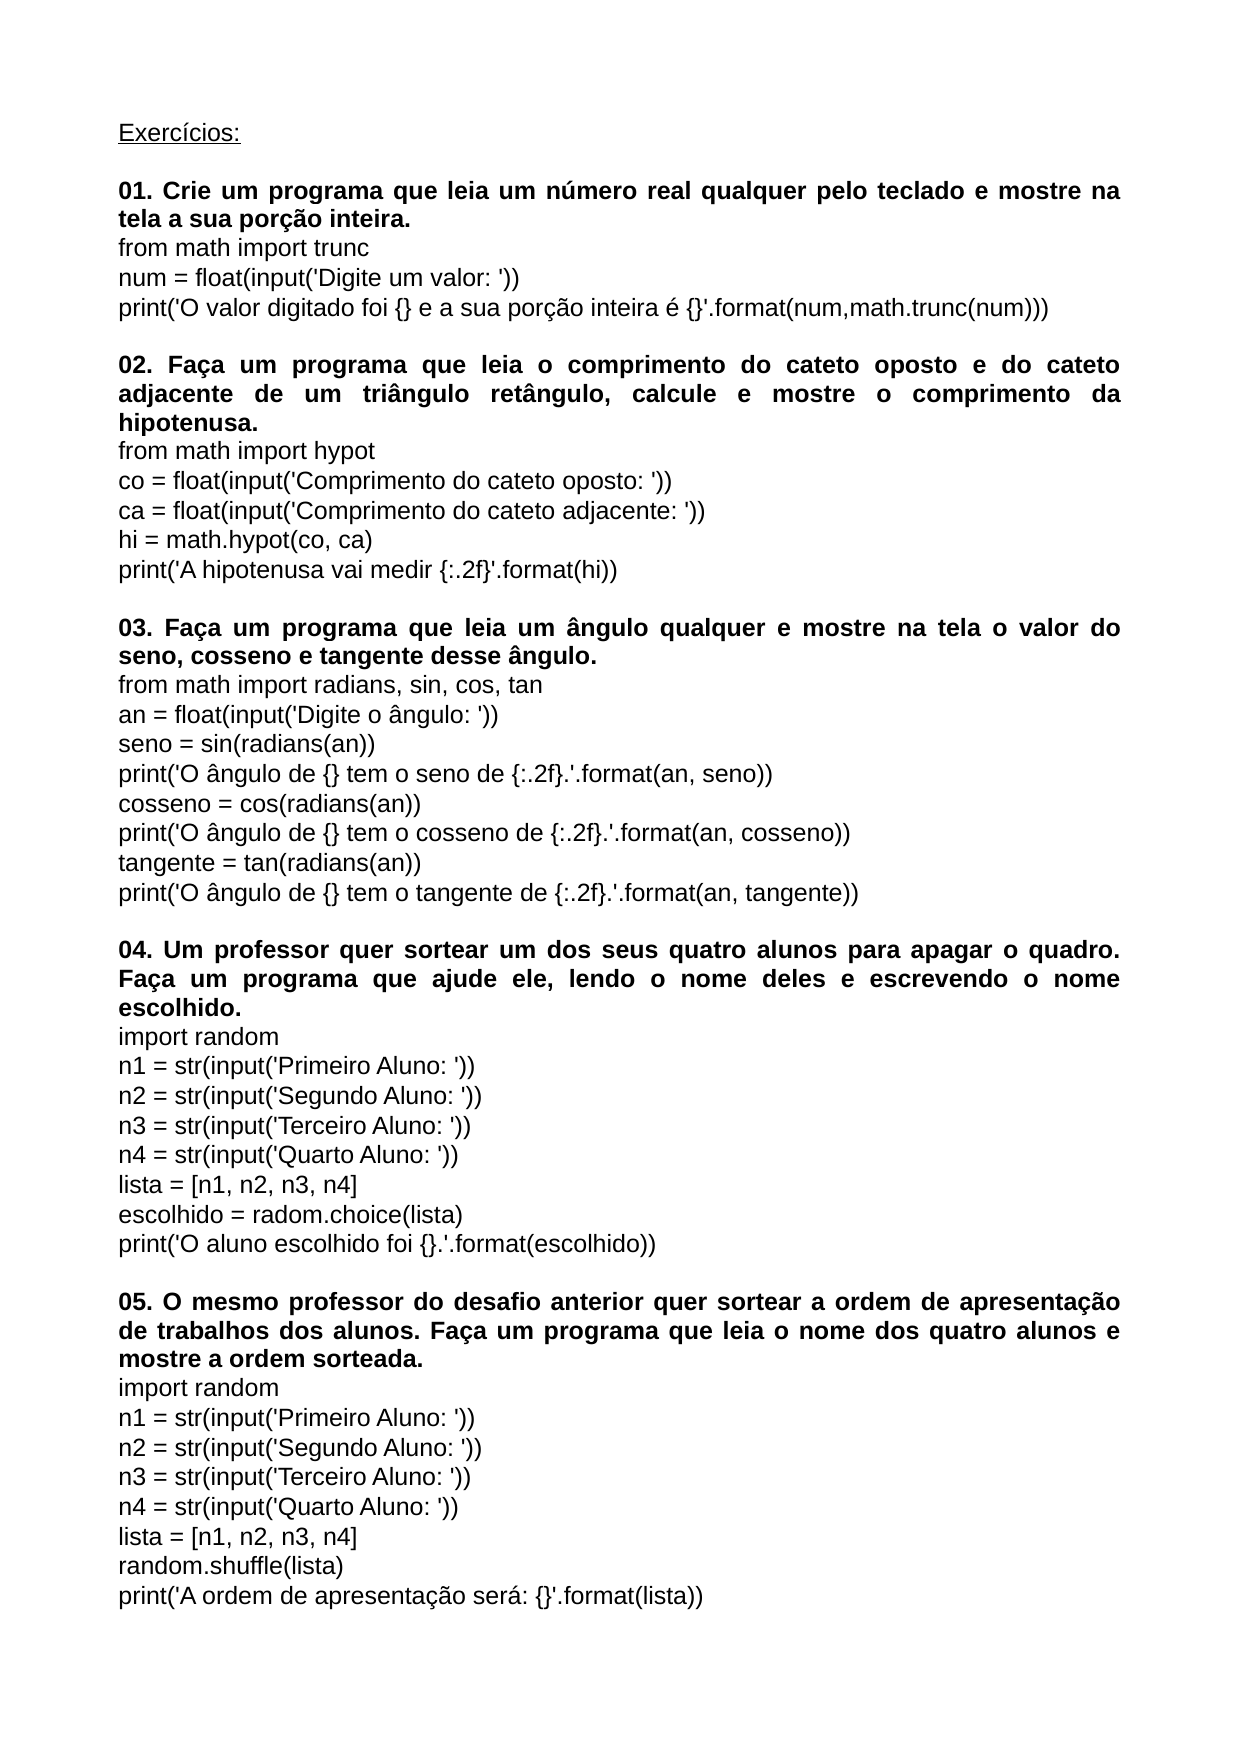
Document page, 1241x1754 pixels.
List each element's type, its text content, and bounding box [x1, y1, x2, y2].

text print('O ângulo de {} tem o cosseno de {:.2f}.'.format(an, cosseno)) [118, 817, 1122, 847]
text n4 = str(input('Quarto Aluno: ')) [118, 1491, 1122, 1521]
text n1 = str(input('Primeiro Aluno: ')) [118, 1402, 1122, 1432]
text lista = [n1, n2, n3, n4] [118, 1521, 1122, 1550]
text random.shuffle(lista) [118, 1550, 1122, 1580]
text cosseno = cos(radians(an)) [118, 788, 1122, 817]
text n3 = str(input('Terceiro Aluno: ')) [118, 1461, 1122, 1491]
text import random [118, 1373, 1122, 1402]
text from math import trunc [118, 233, 1122, 262]
text print('A ordem de apresentação será: {}'.format(lista)) [118, 1580, 1122, 1610]
text ca = float(input('Comprimento do cateto adjacente: ')) [118, 495, 1122, 524]
text tangente = tan(radians(an)) [118, 847, 1122, 877]
text n1 = str(input('Primeiro Aluno: ')) [118, 1050, 1122, 1080]
text print('O valor digitado foi {} e a sua porção inteira é {}'.format(num,math.trunc(num))) [118, 292, 1122, 321]
text lista = [n1, n2, n3, n4] [118, 1169, 1122, 1199]
text seno = sin(radians(an)) [118, 728, 1122, 758]
text print('O ângulo de {} tem o seno de {:.2f}.'.format(an, seno)) [118, 758, 1122, 788]
text n3 = str(input('Terceiro Aluno: ')) [118, 1110, 1122, 1139]
text print('A hipotenusa vai medir {:.2f}'.format(hi)) [118, 554, 1122, 584]
text 03. Faça um programa que leia um ângulo qualquer e mostre na tela o valor do seno, cosseno e tangente desse ângulo. [118, 612, 1122, 670]
text n2 = str(input('Segundo Aluno: ')) [118, 1080, 1122, 1110]
text 01. Crie um programa que leia um número real qualquer pelo teclado e mostre na tela a sua porção inteira. [118, 176, 1122, 233]
text num = float(input('Digite um valor: ')) [118, 262, 1122, 292]
text import random [118, 1022, 1122, 1050]
text from math import hypot [118, 436, 1122, 465]
text hi = math.hypot(co, ca) [118, 524, 1122, 554]
text 04. Um professor quer sortear um dos seus quatro alunos para apagar o quadro. Faça um programa que ajude ele, lendo o nome deles e escrevendo o nome escolhido. [118, 935, 1122, 1022]
text print('O ângulo de {} tem o tangente de {:.2f}.'.format(an, tangente)) [118, 877, 1122, 907]
text an = float(input('Digite o ângulo: ')) [118, 699, 1122, 728]
text print('O aluno escolhido foi {}.'.format(escolhido)) [118, 1228, 1122, 1258]
text Exercícios: [118, 118, 1122, 147]
text co = float(input('Comprimento do cateto oposto: ')) [118, 465, 1122, 495]
text n2 = str(input('Segundo Aluno: ')) [118, 1432, 1122, 1461]
text escolhido = radom.choice(lista) [118, 1199, 1122, 1228]
text 05. O mesmo professor do desafio anterior quer sortear a ordem de apresentação de trabalhos dos alunos. Faça um programa que leia o nome dos quatro alunos e mostre a ordem sorteada. [118, 1287, 1122, 1373]
text n4 = str(input('Quarto Aluno: ')) [118, 1139, 1122, 1169]
text 02. Faça um programa que leia o comprimento do cateto oposto e do cateto adjacente de um triângulo retângulo, calcule e mostre o comprimento da hipotenusa. [118, 350, 1122, 436]
text from math import radians, sin, cos, tan [118, 670, 1122, 699]
